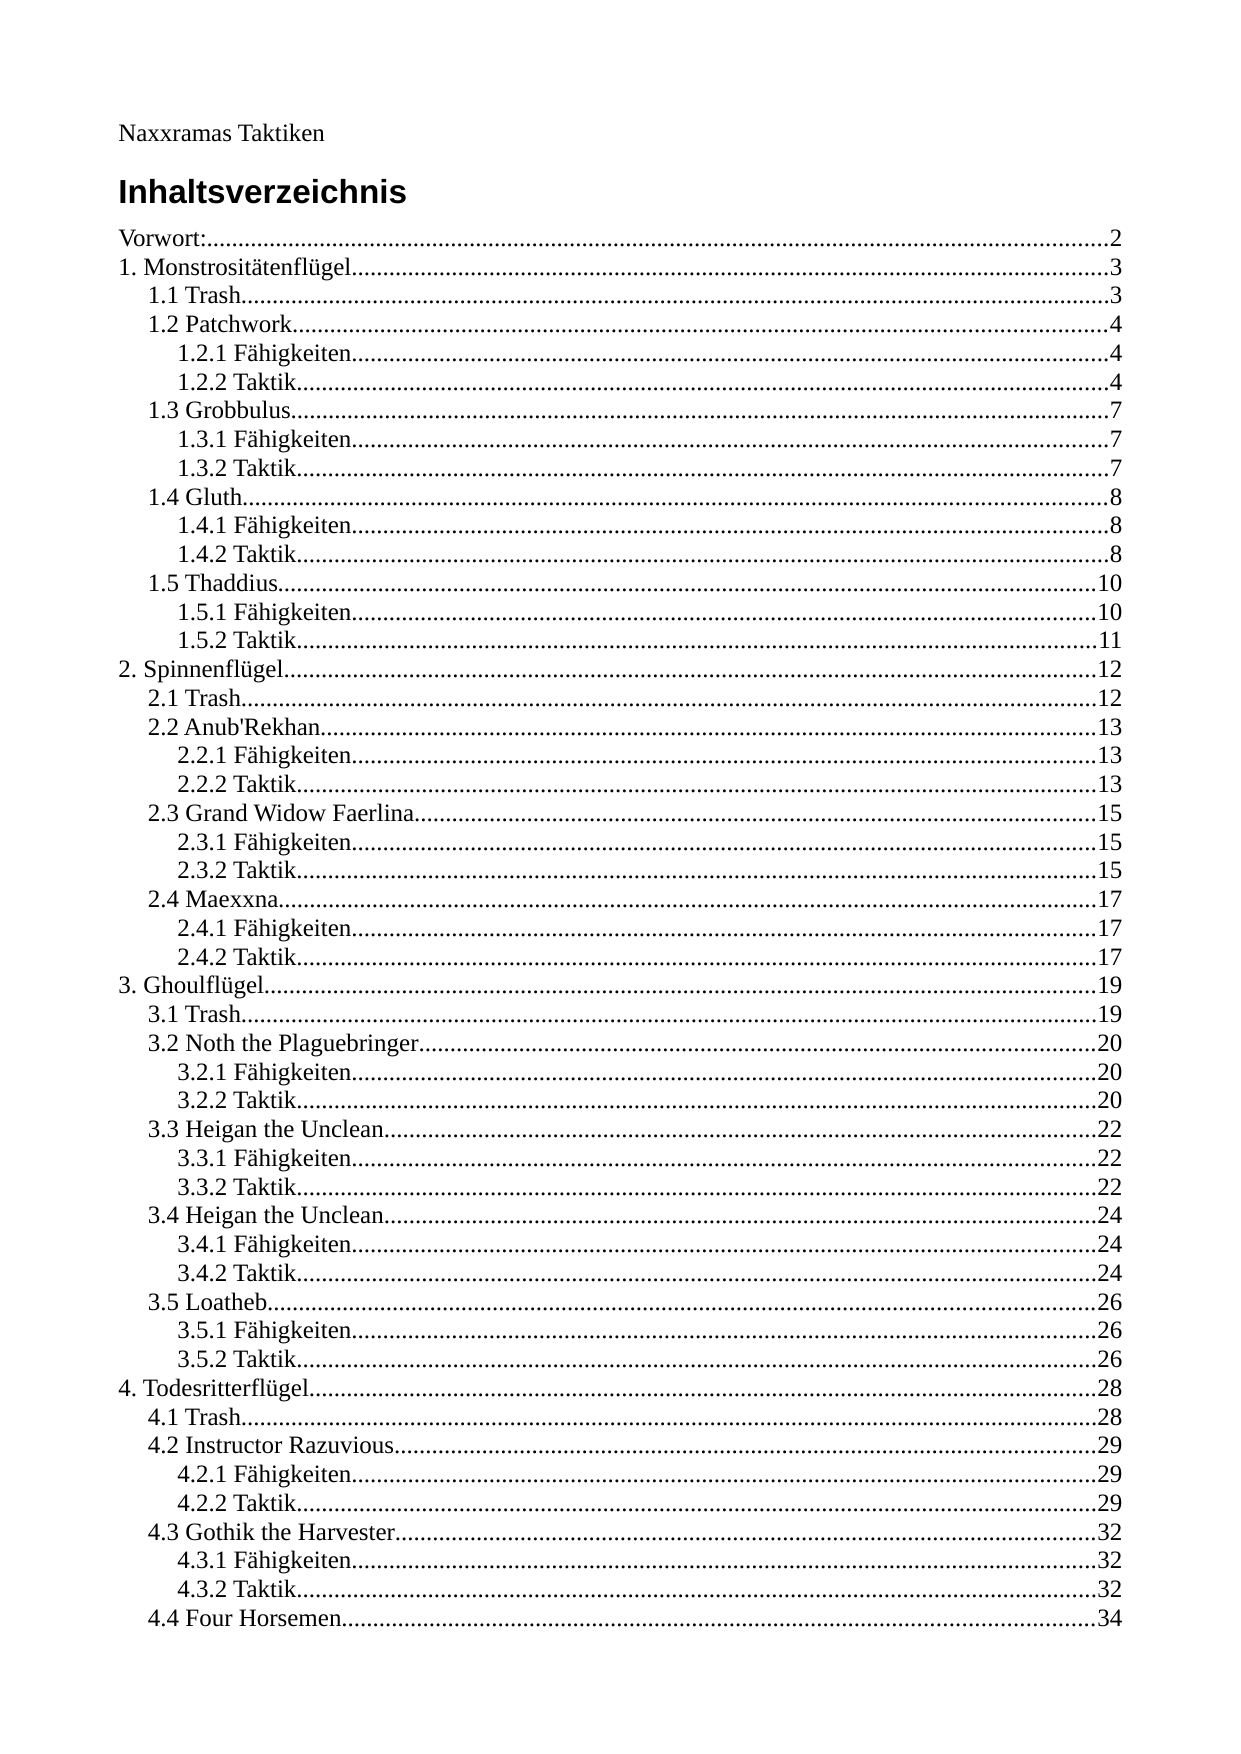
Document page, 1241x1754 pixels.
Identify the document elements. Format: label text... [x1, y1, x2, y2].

text 1.4.2 Taktik 8 [177, 539, 1122, 568]
text 3.1 Trash 19 [148, 999, 1122, 1028]
text 3.2.2 Taktik 20 [177, 1085, 1122, 1114]
text 2.2.1 Fähigkeiten 13 [177, 740, 1122, 769]
text 1.3.1 Fähigkeiten 7 [177, 424, 1122, 453]
text 1.3.2 Taktik 7 [177, 453, 1122, 482]
text 1.1 Trash 3 [148, 280, 1122, 309]
text 2.1 Trash 12 [148, 683, 1122, 712]
text 1.5.1 Fähigkeiten 10 [177, 597, 1122, 625]
text 4.1 Trash 28 [148, 1402, 1122, 1430]
text 2.4.2 Taktik 17 [177, 942, 1122, 970]
text 2.4 Maexxna 17 [148, 884, 1122, 913]
text 4. Todesritterflügel 28 [118, 1373, 1122, 1402]
text 1.5 Thaddius 10 [148, 568, 1122, 597]
text Vorwort: 2 [118, 223, 1122, 252]
text 4.4 Four Horsemen 34 [148, 1603, 1122, 1632]
text 1.5.2 Taktik 11 [177, 625, 1122, 654]
text 3.3.2 Taktik 22 [177, 1172, 1122, 1200]
text 3.4.1 Fähigkeiten 24 [177, 1229, 1122, 1258]
text 4.3 Gothik the Harvester 32 [148, 1517, 1122, 1545]
text 3.3.1 Fähigkeiten 22 [177, 1143, 1122, 1172]
text 2.3.1 Fähigkeiten 15 [177, 827, 1122, 855]
text 2. Spinnenflügel 12 [118, 654, 1122, 683]
text 4.2.1 Fähigkeiten 29 [177, 1459, 1122, 1488]
text 3.2 Noth the Plaguebringer 20 [148, 1028, 1122, 1057]
text 1.2 Patchwork 4 [148, 309, 1122, 338]
text 3.5.1 Fähigkeiten 26 [177, 1315, 1122, 1344]
text 1. Monstrositätenflügel 3 [118, 252, 1122, 280]
text 3. Ghoulflügel 19 [118, 970, 1122, 999]
text Naxxramas Taktiken [118, 118, 1122, 147]
text 1.2.1 Fähigkeiten 4 [177, 338, 1122, 367]
text 2.3 Grand Widow Faerlina 15 [148, 798, 1122, 827]
text 1.3 Grobbulus 7 [148, 395, 1122, 424]
text 3.2.1 Fähigkeiten 20 [177, 1057, 1122, 1085]
text 3.5 Loatheb 26 [148, 1287, 1122, 1315]
text 3.4.2 Taktik 24 [177, 1258, 1122, 1287]
text 4.3.1 Fähigkeiten 32 [177, 1545, 1122, 1574]
text 2.4.1 Fähigkeiten 17 [177, 913, 1122, 942]
text 2.2.2 Taktik 13 [177, 769, 1122, 798]
text 3.5.2 Taktik 26 [177, 1344, 1122, 1373]
subtitle Inhaltsverzeichnis [118, 172, 1122, 210]
text 3.4 Heigan the Unclean 24 [148, 1200, 1122, 1229]
text 2.2 Anub'Rekhan 13 [148, 712, 1122, 740]
text 4.3.2 Taktik 32 [177, 1574, 1122, 1603]
text 1.2.2 Taktik 4 [177, 367, 1122, 395]
text 1.4 Gluth 8 [148, 482, 1122, 510]
text 2.3.2 Taktik 15 [177, 855, 1122, 884]
text 4.2.2 Taktik 29 [177, 1488, 1122, 1517]
text 3.3 Heigan the Unclean 22 [148, 1114, 1122, 1143]
text 1.4.1 Fähigkeiten 8 [177, 510, 1122, 539]
text 4.2 Instructor Razuvious 29 [148, 1430, 1122, 1459]
